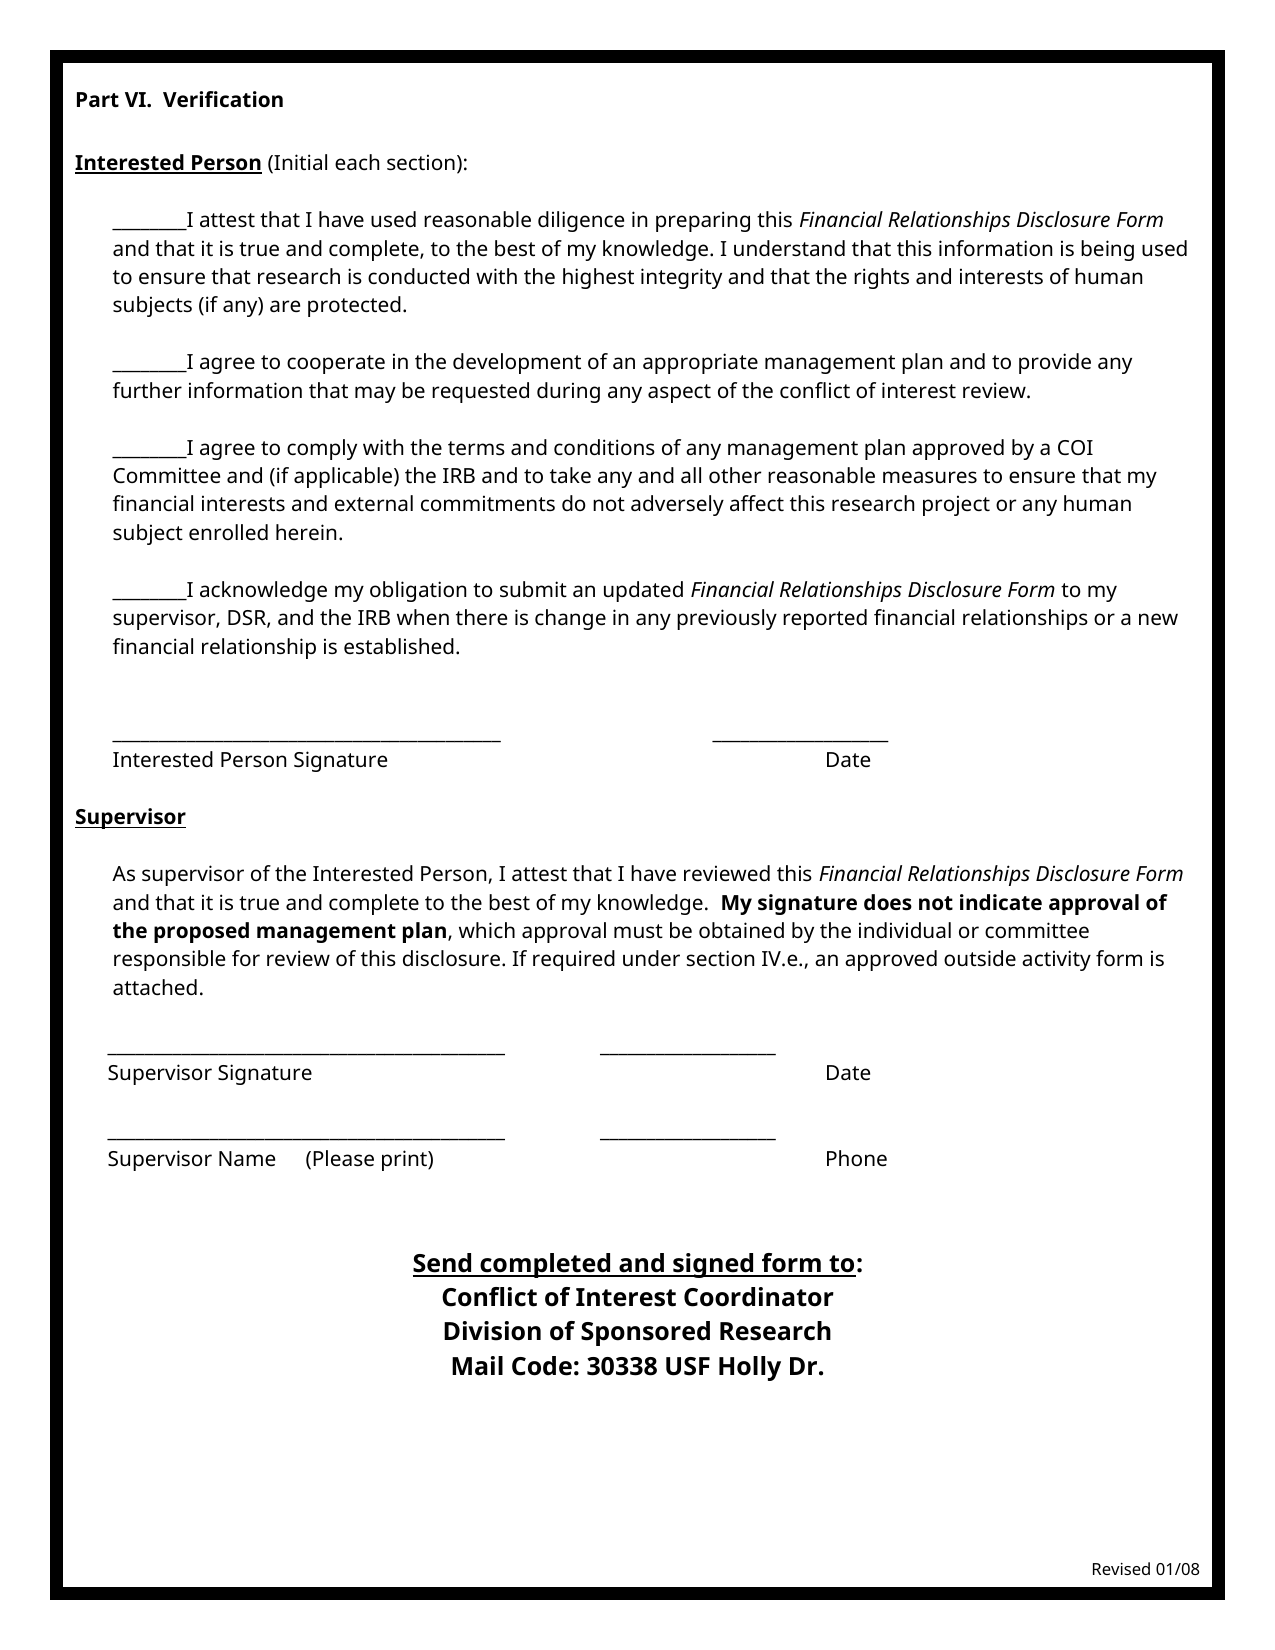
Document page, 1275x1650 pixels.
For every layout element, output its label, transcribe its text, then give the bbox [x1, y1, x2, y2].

text ________I agree to cooperate in the development of an appropriate management plan and to provide any further information that may be requested during any aspect of the conflict of interest review. [112, 347, 1200, 404]
text Division of Sponsored Research [75, 1314, 1200, 1348]
text Supervisor Name (Please print) Phone [75, 1144, 1200, 1172]
text __________________________________________ ___________________ [112, 717, 1200, 746]
text ________I agree to comply with the terms and conditions of any management plan approved by a COI Committee and (if applicable) the IRB and to take any and all other reasonable measures to ensure that my financial interests and external commitments do not adversely affect this research project or any human subject enrolled herein. [112, 433, 1200, 546]
text Supervisor [75, 802, 1200, 831]
text ___________________________________________ ___________________ [75, 1115, 1200, 1144]
text Supervisor Signature Date [75, 1058, 1200, 1087]
text ________I acknowledge my obligation to submit an updated Financial Relationships Disclosure Form to my supervisor, DSR, and the IRB when there is change in any previously reported financial relationships or a new financial relationship is established. [112, 575, 1200, 660]
text Part VI. Verification [75, 85, 1200, 114]
text Send completed and signed form to: [75, 1246, 1200, 1280]
text ___________________________________________ ___________________ [75, 1030, 1200, 1058]
text Interested Person Signature Date [75, 746, 1200, 774]
text Conflict of Interest Coordinator [75, 1280, 1200, 1314]
text ________I attest that I have used reasonable diligence in preparing this Financial Relationships Disclosure Form and that it is true and complete, to the best of my knowledge. I understand that this information is being used to ensure that research is conducted with the highest integrity and that the rights and interests of human subjects (if any) are protected. [112, 205, 1200, 319]
text Mail Code: 30338 USF Holly Dr. [75, 1348, 1200, 1382]
text Interested Person (Initial each section): [75, 148, 1200, 177]
text As supervisor of the Interested Person, I attest that I have reviewed this Financial Relationships Disclosure Form and that it is true and complete to the best of my knowledge. My signature does not indicate approval of the proposed management plan, which approval must be obtained by the individual or committee responsible for review of this disclosure. If required under section IV.e., an approved outside activity form is attached. [112, 859, 1200, 1001]
